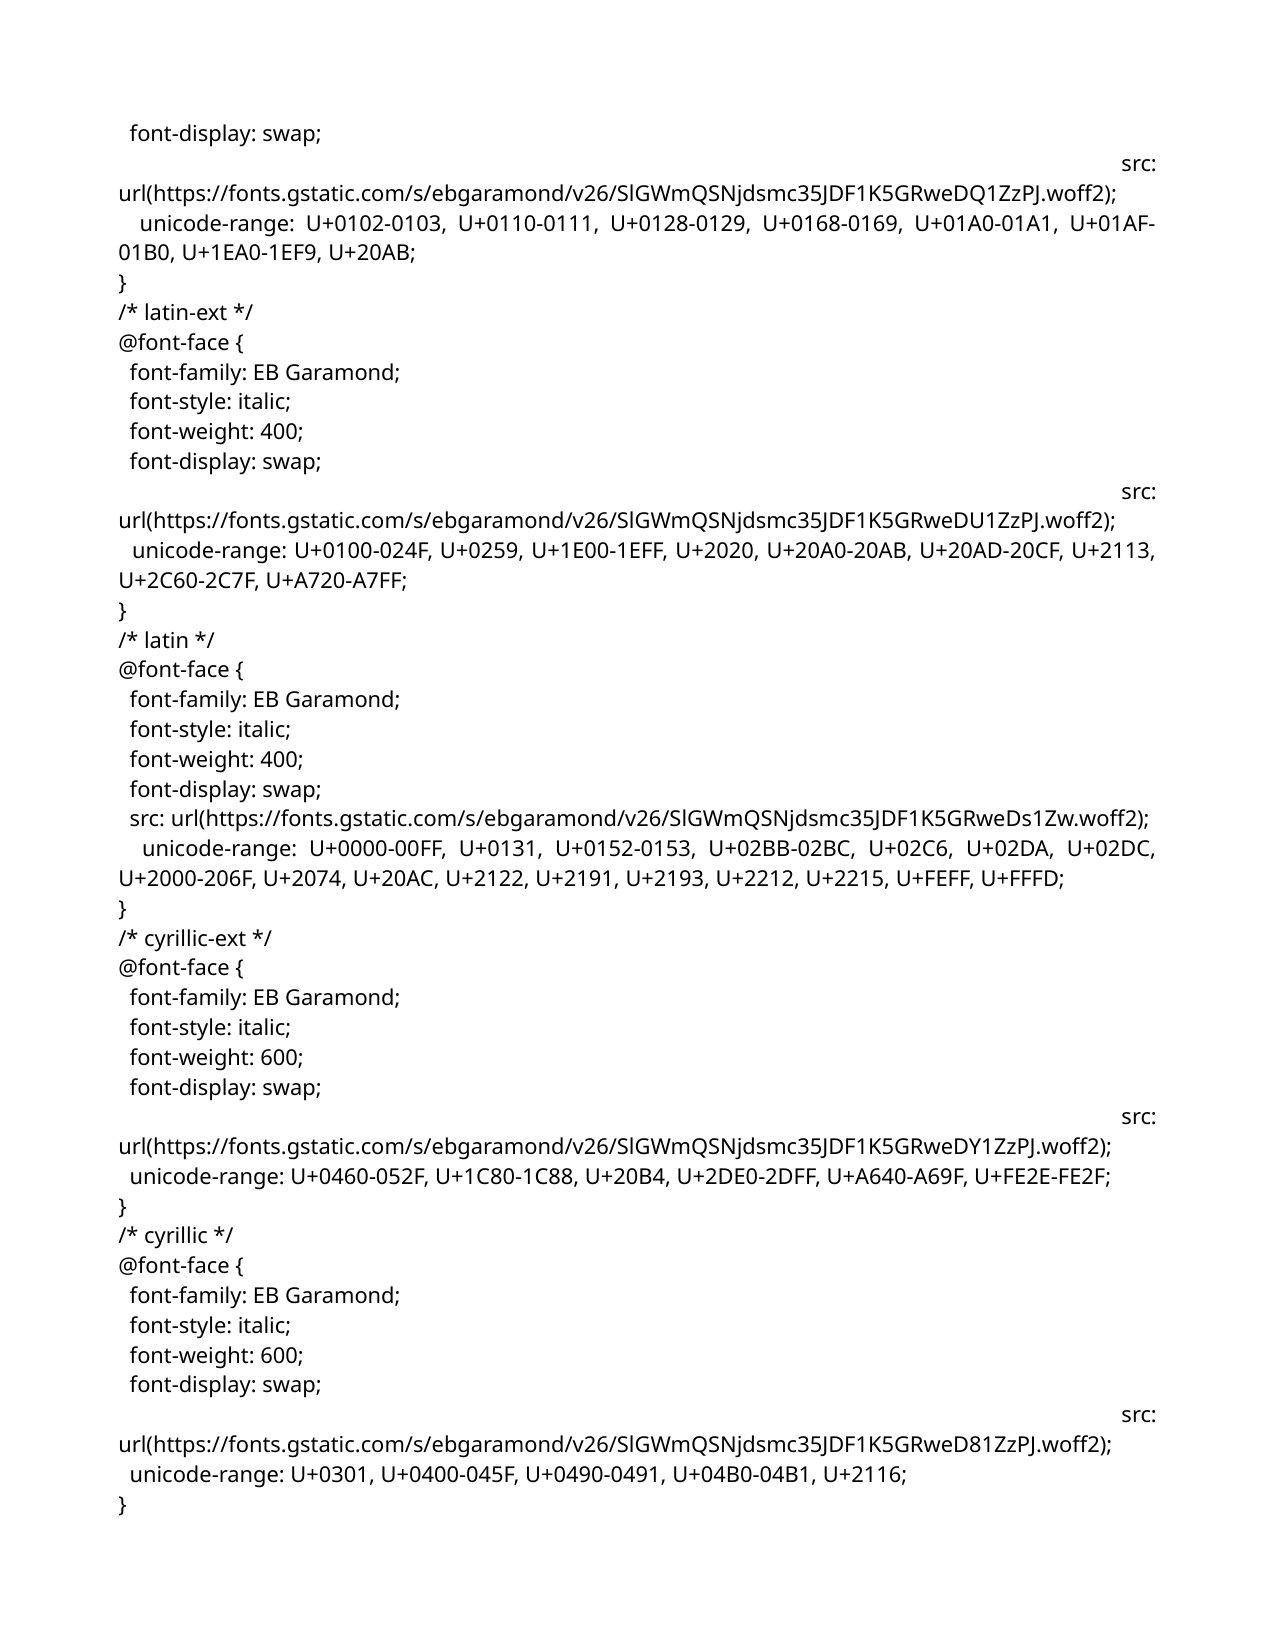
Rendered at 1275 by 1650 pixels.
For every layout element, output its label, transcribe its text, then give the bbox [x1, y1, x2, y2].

text font-display: swap; [118, 1369, 1157, 1399]
text font-display: swap; [118, 773, 1157, 803]
text font-weight: 400; [118, 416, 1157, 446]
text font-weight: 600; [118, 1042, 1157, 1071]
text font-family: EB Garamond; [118, 356, 1157, 386]
text font-family: EB Garamond; [118, 982, 1157, 1012]
text font-style: italic; [118, 714, 1157, 744]
text font-style: italic; [118, 386, 1157, 416]
text /* cyrillic-ext */ [118, 922, 1157, 952]
text font-display: swap; [118, 118, 1157, 148]
text src: url(https://fonts.gstatic.com/s/ebgaramond/v26/SlGWmQSNjdsmc35JDF1K5GRweD81ZzPJ.woff2); [118, 1399, 1157, 1459]
text @font-face { [118, 654, 1157, 684]
text unicode-range: U+0301, U+0400-045F, U+0490-0491, U+04B0-04B1, U+2116; [118, 1459, 1157, 1488]
text @font-face { [118, 952, 1157, 982]
text } [118, 267, 1157, 297]
text font-family: EB Garamond; [118, 1280, 1157, 1310]
text /* latin */ [118, 624, 1157, 654]
text font-weight: 400; [118, 744, 1157, 773]
text unicode-range: U+0460-052F, U+1C80-1C88, U+20B4, U+2DE0-2DFF, U+A640-A69F, U+FE2E-FE2F; [118, 1161, 1157, 1191]
text font-style: italic; [118, 1012, 1157, 1042]
text font-family: EB Garamond; [118, 684, 1157, 714]
text /* latin-ext */ [118, 297, 1157, 327]
text @font-face { [118, 327, 1157, 356]
text unicode-range: U+0100-024F, U+0259, U+1E00-1EFF, U+2020, U+20A0-20AB, U+20AD-20CF, U+2113, U+2C60-2C7F, U+A720-A7FF; [118, 535, 1157, 595]
text unicode-range: U+0000-00FF, U+0131, U+0152-0153, U+02BB-02BC, U+02C6, U+02DA, U+02DC, U+2000-206F, U+2074, U+20AC, U+2122, U+2191, U+2193, U+2212, U+2215, U+FEFF, U+FFFD; [118, 833, 1157, 893]
text font-display: swap; [118, 1071, 1157, 1101]
text font-display: swap; [118, 446, 1157, 476]
text src: url(https://fonts.gstatic.com/s/ebgaramond/v26/SlGWmQSNjdsmc35JDF1K5GRweDQ1ZzPJ.woff2); [118, 148, 1157, 207]
text } [118, 893, 1157, 922]
text src: url(https://fonts.gstatic.com/s/ebgaramond/v26/SlGWmQSNjdsmc35JDF1K5GRweDs1Zw.woff2); [118, 803, 1157, 833]
text } [118, 595, 1157, 624]
text unicode-range: U+0102-0103, U+0110-0111, U+0128-0129, U+0168-0169, U+01A0-01A1, U+01AF-01B0, U+1EA0-1EF9, U+20AB; [118, 207, 1157, 267]
text src: url(https://fonts.gstatic.com/s/ebgaramond/v26/SlGWmQSNjdsmc35JDF1K5GRweDU1ZzPJ.woff2); [118, 476, 1157, 535]
text /* cyrillic */ [118, 1220, 1157, 1250]
text } [118, 1191, 1157, 1220]
text font-weight: 600; [118, 1339, 1157, 1369]
text src: url(https://fonts.gstatic.com/s/ebgaramond/v26/SlGWmQSNjdsmc35JDF1K5GRweDY1ZzPJ.woff2); [118, 1101, 1157, 1161]
text font-style: italic; [118, 1310, 1157, 1339]
text } [118, 1488, 1157, 1518]
text @font-face { [118, 1250, 1157, 1280]
